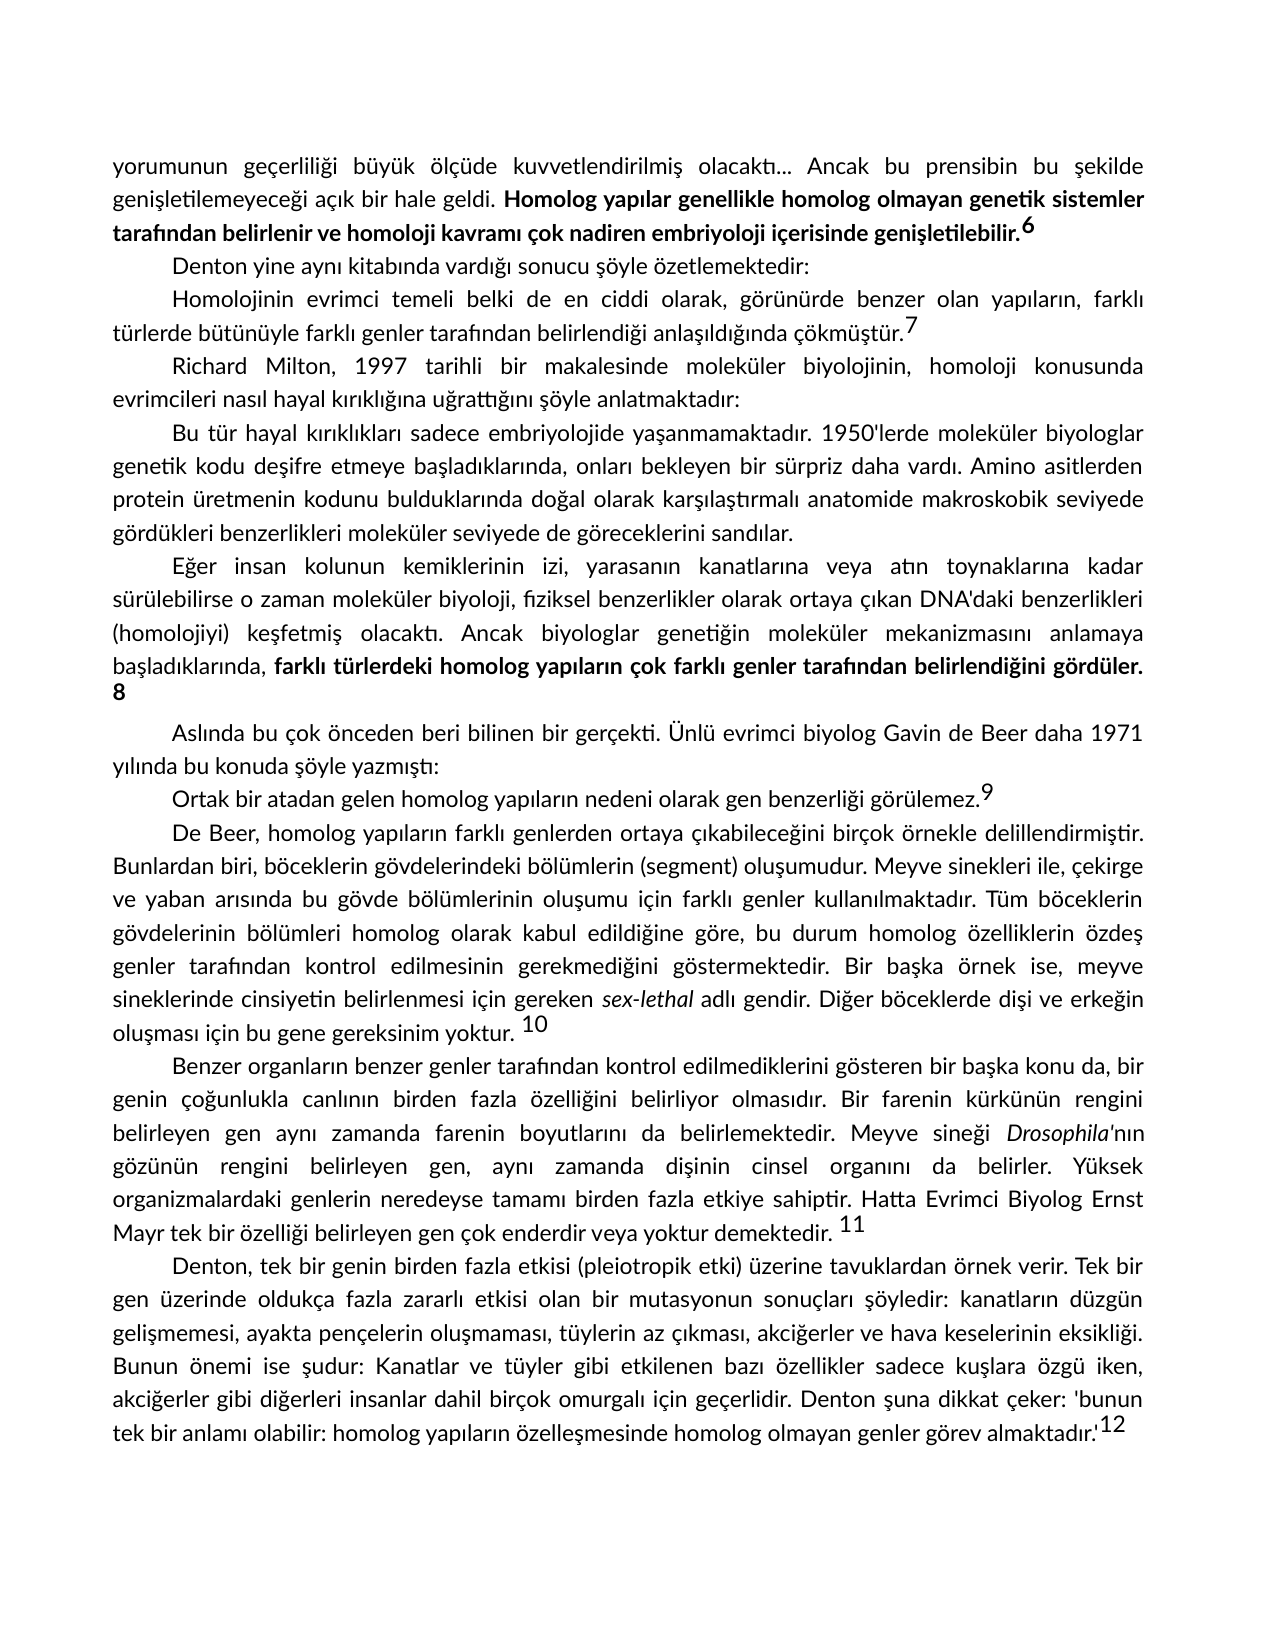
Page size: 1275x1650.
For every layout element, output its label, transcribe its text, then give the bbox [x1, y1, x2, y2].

text Benzer organların benzer genler tarafından kontrol edilmediklerini gösteren bir başka konu da, bir genin çoğunlukla canlının birden fazla özelliğini belirliyor olmasıdır. Bir farenin kürkünün rengini belirleyen gen aynı zamanda farenin boyutlarını da belirlemektedir. Meyve sineği Drosophila'nın gözünün rengini belirleyen gen, aynı zamanda dişinin cinsel organını da belirler. Yüksek organizmalardaki genlerin neredeyse tamamı birden fazla etkiye sahiptir. Hatta Evrimci Biyolog Ernst Mayr tek bir özelliği belirleyen gen çok enderdir veya yoktur demektedir. 11 [112, 1048, 1145, 1248]
text Ortak bir atadan gelen homolog yapıların nedeni olarak gen benzerliği görülemez.9 [112, 781, 1145, 814]
text Denton, tek bir genin birden fazla etkisi (pleiotropik etki) üzerine tavuklardan örnek verir. Tek bir gen üzerinde oldukça fazla zararlı etkisi olan bir mutasyonun sonuçları şöyledir: kanatların düzgün gelişmemesi, ayakta pençelerin oluşmaması, tüylerin az çıkması, akciğerler ve hava keselerinin eksikliği. Bunun önemi ise şudur: Kanatlar ve tüyler gibi etkilenen bazı özellikler sadece kuşlara özgü iken, akciğerler gibi diğerleri insanlar dahil birçok omurgalı için geçerlidir. Denton şuna dikkat çeker: 'bunun tek bir anlamı olabilir: homolog yapıların özelleşmesinde homolog olmayan genler görev almaktadır.'12 [112, 1248, 1145, 1448]
text Richard Milton, 1997 tarihli bir makalesinde moleküler biyolojinin, homoloji konusunda evrimcileri nasıl hayal kırıklığına uğrattığını şöyle anlatmaktadır: [112, 348, 1145, 414]
text yorumunun geçerliliği büyük ölçüde kuvvetlendirilmiş olacaktı... Ancak bu prensibin bu şekilde genişletilemeyeceği açık bir hale geldi. Homolog yapılar genellikle homolog olmayan genetik sistemler tarafından belirlenir ve homoloji kavramı çok nadiren embriyoloji içerisinde genişletilebilir.6 [112, 148, 1145, 248]
text Aslında bu çok önceden beri bilinen bir gerçekti. Ünlü evrimci biyolog Gavin de Beer daha 1971 yılında bu konuda şöyle yazmıştı: [112, 714, 1145, 781]
text Homolojinin evrimci temeli belki de en ciddi olarak, görünürde benzer olan yapıların, farklı türlerde bütünüyle farklı genler tarafından belirlendiği anlaşıldığında çökmüştür.7 [112, 281, 1145, 348]
text De Beer, homolog yapıların farklı genlerden ortaya çıkabileceğini birçok örnekle delillendirmiştir. Bunlardan biri, böceklerin gövdelerindeki bölümlerin (segment) oluşumudur. Meyve sinekleri ile, çekirge ve yaban arısında bu gövde bölümlerinin oluşumu için farklı genler kullanılmaktadır. Tüm böceklerin gövdelerinin bölümleri homolog olarak kabul edildiğine göre, bu durum homolog özelliklerin özdeş genler tarafından kontrol edilmesinin gerekmediğini göstermektedir. Bir başka örnek ise, meyve sineklerinde cinsiyetin belirlenmesi için gereken sex-lethal adlı gendir. Diğer böceklerde dişi ve erkeğin oluşması için bu gene gereksinim yoktur. 10 [112, 814, 1145, 1048]
text Eğer insan kolunun kemiklerinin izi, yarasanın kanatlarına veya atın toynaklarına kadar sürülebilirse o zaman moleküler biyoloji, fiziksel benzerlikler olarak ortaya çıkan DNA'daki benzerlikleri (homolojiyi) keşfetmiş olacaktı. Ancak biyologlar genetiğin moleküler mekanizmasını anlamaya başladıklarında, farklı türlerdeki homolog yapıların çok farklı genler tarafından belirlendiğini gördüler. 8 [112, 548, 1145, 714]
text Denton yine aynı kitabında vardığı sonucu şöyle özetlemektedir: [112, 248, 1145, 281]
text Bu tür hayal kırıklıkları sadece embriyolojide yaşanmamaktadır. 1950'lerde moleküler biyologlar genetik kodu deşifre etmeye başladıklarında, onları bekleyen bir sürpriz daha vardı. Amino asitlerden protein üretmenin kodunu bulduklarında doğal olarak karşılaştırmalı anatomide makroskobik seviyede gördükleri benzerlikleri moleküler seviyede de göreceklerini sandılar. [112, 414, 1145, 548]
